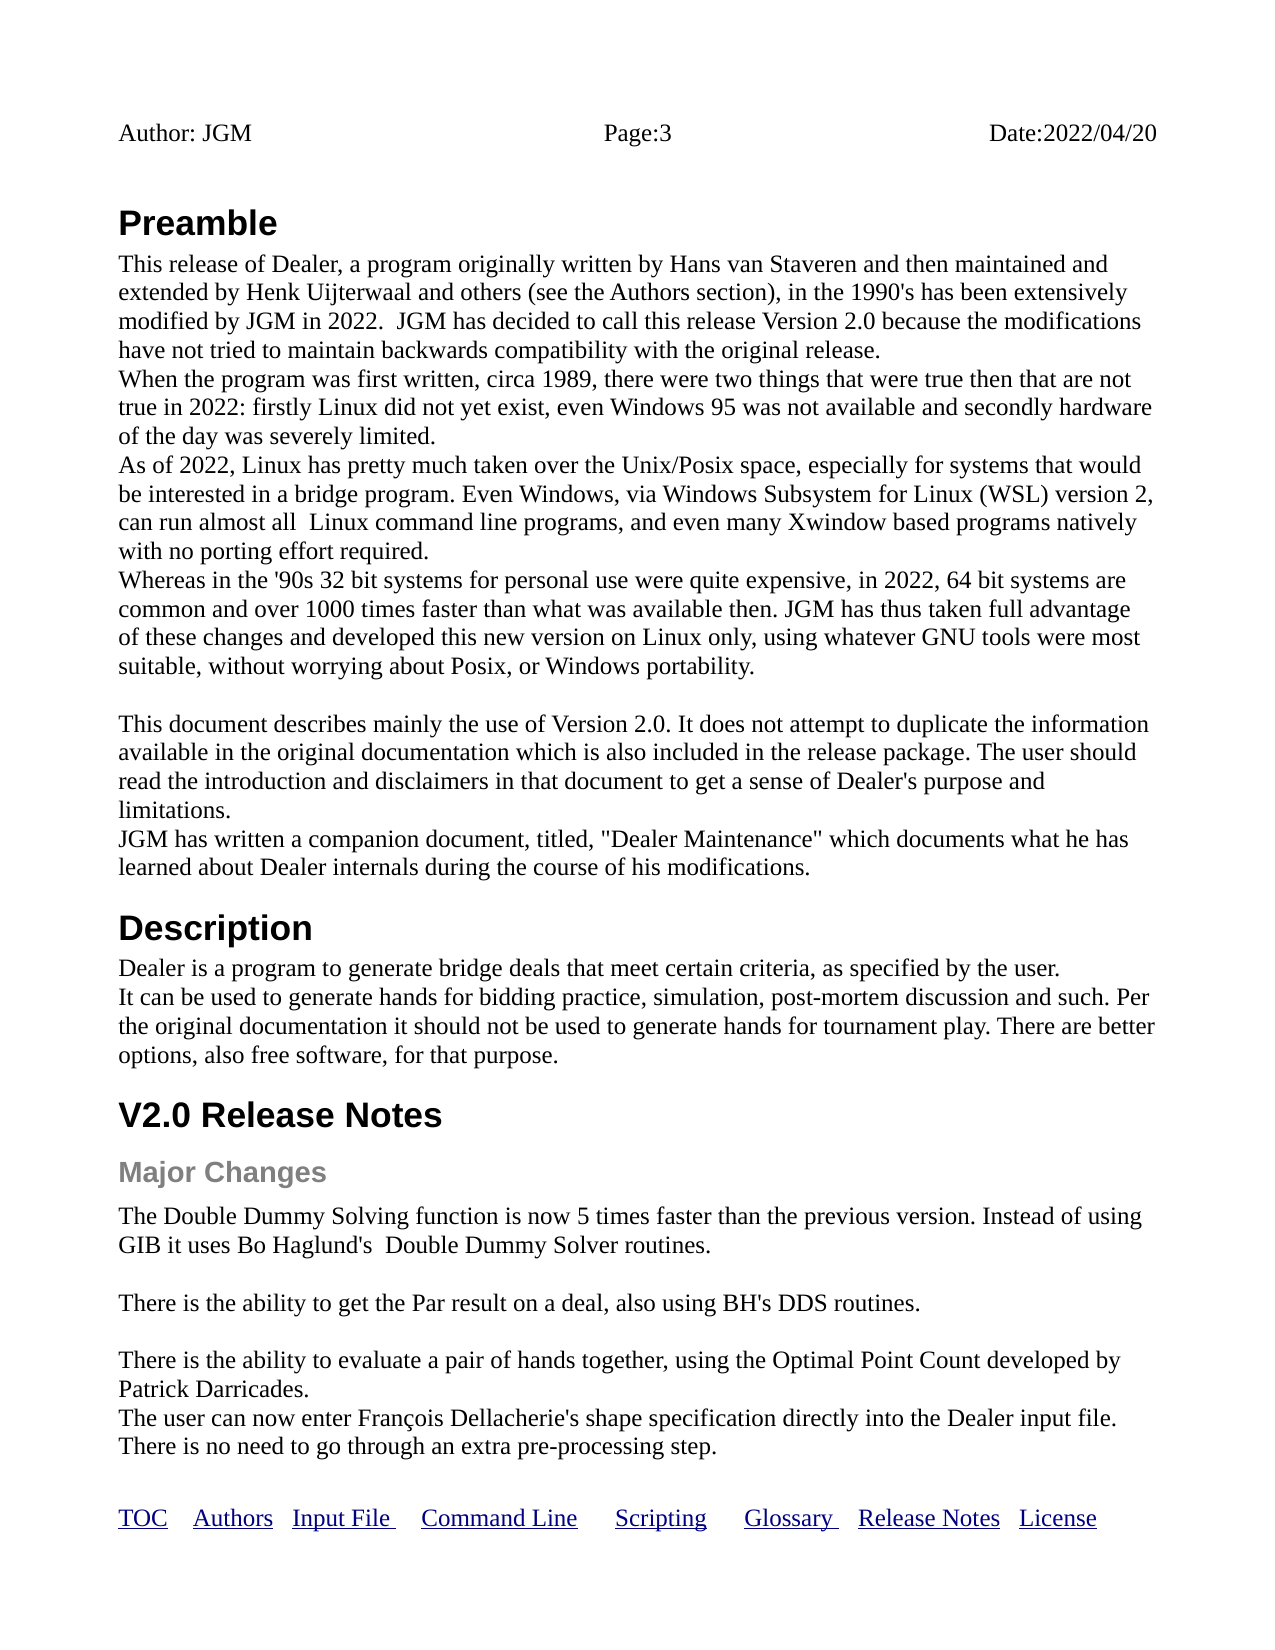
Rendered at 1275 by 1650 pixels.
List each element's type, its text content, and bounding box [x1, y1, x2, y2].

text It can be used to generate hands for bidding practice, simulation, post-mortem discussion and such. Per the original documentation it should not be used to generate hands for tournament play. There are better options, also free software, for that purpose. [118, 982, 1157, 1068]
text JGM has written a companion document, titled, "Dealer Maintenance" which documents what he has learned about Dealer internals during the course of his modifications. [118, 824, 1157, 881]
text The user can now enter François Dellacherie's shape specification directly into the Dealer input file. There is no need to go through an extra pre-processing step. [118, 1403, 1157, 1460]
text Dealer is a program to generate bridge deals that meet certain criteria, as specified by the user. [118, 953, 1157, 982]
subtitle Description [118, 907, 1157, 947]
text This release of Dealer, a program originally written by Hans van Staveren and then maintained and extended by Henk Uijterwaal and others (see the Authors section), in the 1990's has been extensively modified by JGM in 2022. JGM has decided to call this release Version 2.0 because the modifications have not tried to maintain backwards compatibility with the original release. [118, 249, 1157, 364]
text The Double Dummy Solving function is now 5 times faster than the previous version. Instead of using GIB it uses Bo Haglund's Double Dummy Solver routines. [118, 1201, 1157, 1259]
text When the program was first written, circa 1989, there were two things that were true then that are not true in 2022: firstly Linux did not yet exist, even Windows 95 was not available and secondly hardware of the day was severely limited. As of 2022, Linux has pretty much taken over the Unix/Posix space, especially for systems that would be interested in a bridge program. Even Windows, via Windows Subsystem for Linux (WSL) version 2, can run almost all Linux command line programs, and even many Xwindow based programs natively with no porting effort required. Whereas in the '90s 32 bit systems for personal use were quite expensive, in 2022, 64 bit systems are common and over 1000 times faster than what was available then. JGM has thus taken full advantage of these changes and developed this new version on Linux only, using whatever GNU tools were most suitable, without worrying about Posix, or Windows portability. [118, 364, 1157, 680]
text There is the ability to evaluate a pair of hands together, using the Optimal Point Count developed by Patrick Darricades. [118, 1345, 1157, 1403]
text There is the ability to get the Par result on a deal, also using BH's DDS routines. [118, 1288, 1157, 1316]
subtitle Preamble [118, 202, 1157, 243]
subtitle Major Changes [118, 1155, 1157, 1189]
text This document describes mainly the use of Version 2.0. It does not attempt to duplicate the information available in the original documentation which is also included in the release package. The user should read the introduction and disclaimers in that document to get a sense of Dealer's purpose and limitations. [118, 709, 1157, 824]
subtitle V2.0 Release Notes [118, 1094, 1157, 1135]
